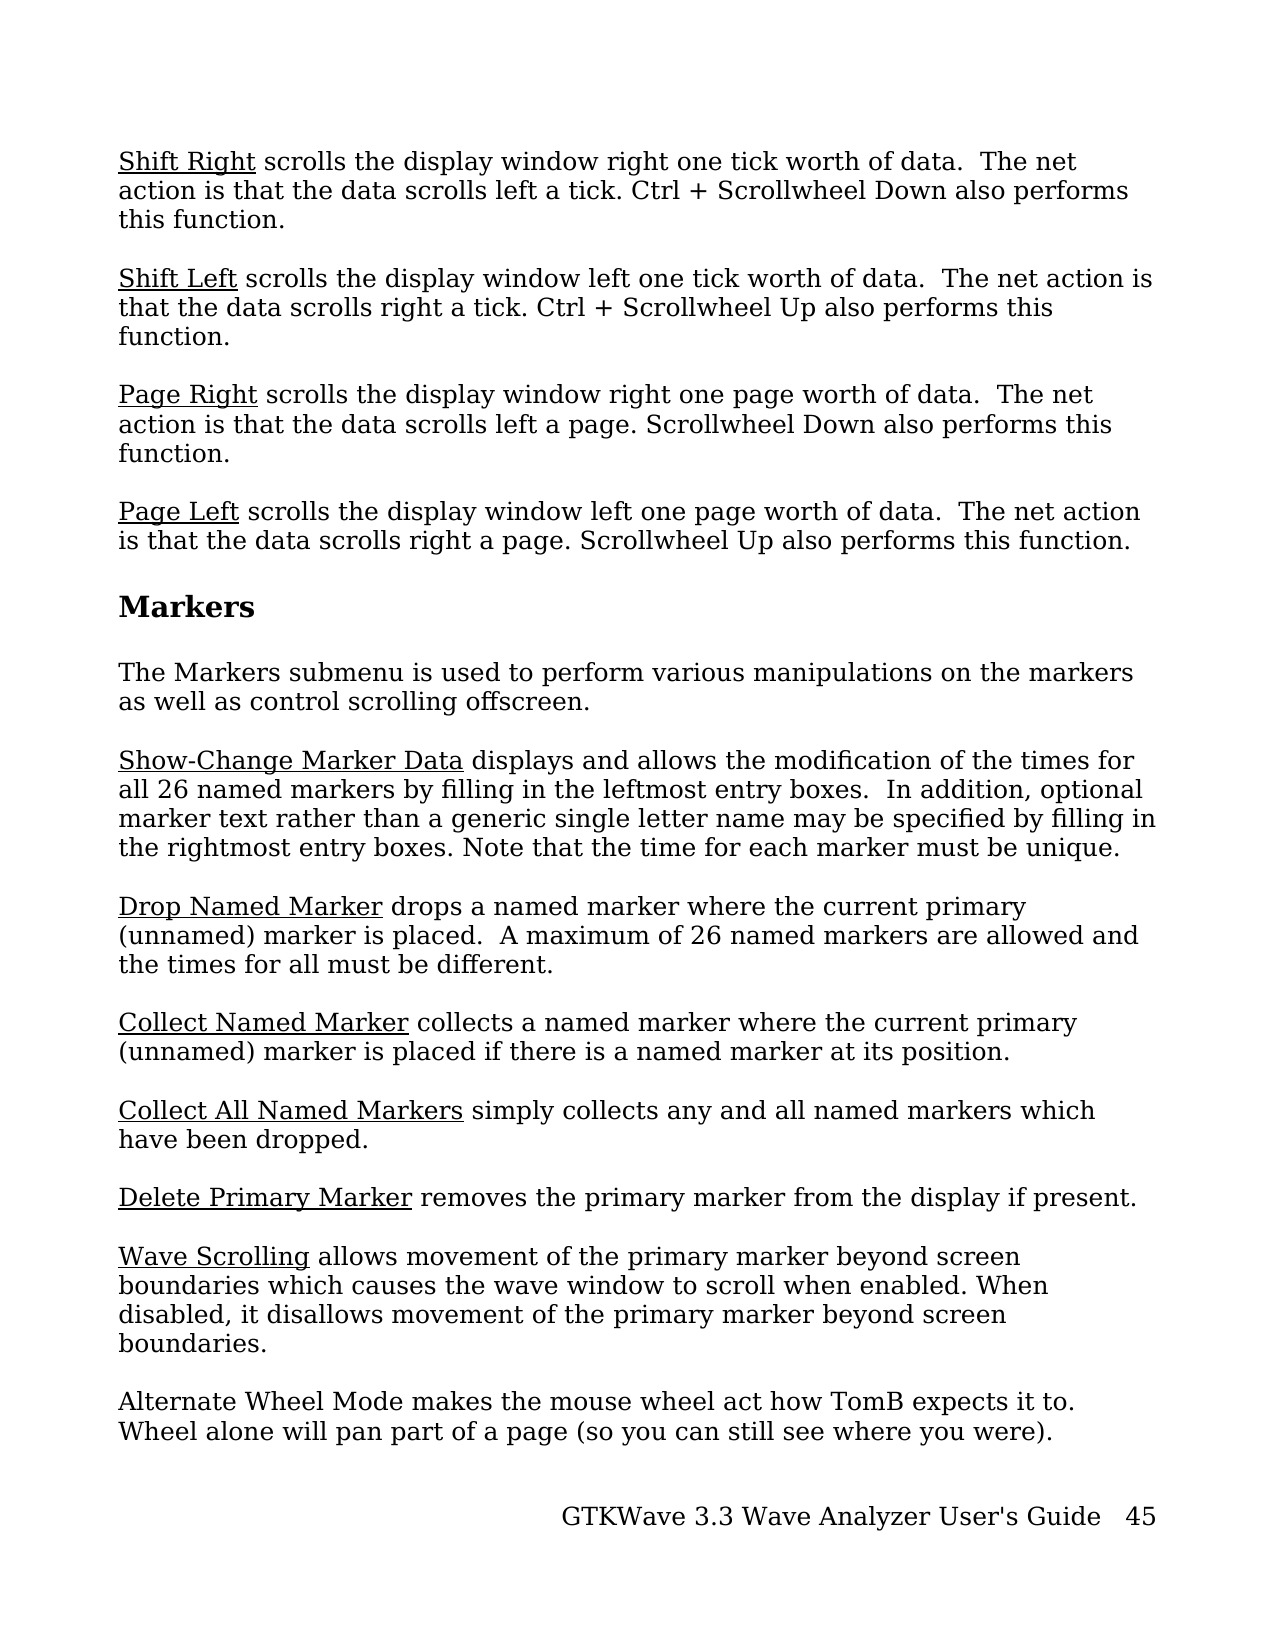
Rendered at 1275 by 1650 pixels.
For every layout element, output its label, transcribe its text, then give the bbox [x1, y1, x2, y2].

text Drop Named Marker drops a named marker where the current primary (unnamed) marker is placed. A maximum of 26 named markers are allowed and the times for all must be different. [118, 892, 1157, 979]
subtitle Markers [118, 590, 1157, 624]
text Show-Change Marker Data displays and allows the modification of the times for all 26 named markers by filling in the leftmost entry boxes. In addition, optional marker text rather than a generic single letter name may be specified by filling in the rightmost entry boxes. Note that the time for each marker must be unique. [118, 746, 1157, 863]
text Wave Scrolling allows movement of the primary marker beyond screen boundaries which causes the wave window to scroll when enabled. When disabled, it disallows movement of the primary marker beyond screen boundaries. [118, 1242, 1157, 1358]
text The Markers submenu is used to perform various manipulations on the markers as well as control scrolling offscreen. [118, 658, 1157, 717]
text Page Right scrolls the display window right one page worth of data. The net action is that the data scrolls left a page. Scrollwheel Down also performs this function. [118, 381, 1157, 468]
text Delete Primary Marker removes the primary marker from the display if present. [118, 1183, 1157, 1213]
text Collect All Named Markers simply collects any and all named markers which have been dropped. [118, 1096, 1157, 1154]
text Page Left scrolls the display window left one page worth of data. The net action is that the data scrolls right a page. Scrollwheel Up also performs this function. [118, 497, 1157, 556]
text Shift Left scrolls the display window left one tick worth of data. The net action is that the data scrolls right a tick. Ctrl + Scrollwheel Up also performs this function. [118, 264, 1157, 351]
text Collect Named Marker collects a named marker where the current primary (unnamed) marker is placed if there is a named marker at its position. [118, 1008, 1157, 1067]
text Alternate Wheel Mode makes the mouse wheel act how TomB expects it to. Wheel alone will pan part of a page (so you can still see where you were). [118, 1388, 1157, 1446]
text Shift Right scrolls the display window right one tick worth of data. The net action is that the data scrolls left a tick. Ctrl + Scrollwheel Down also performs this function. [118, 147, 1157, 235]
